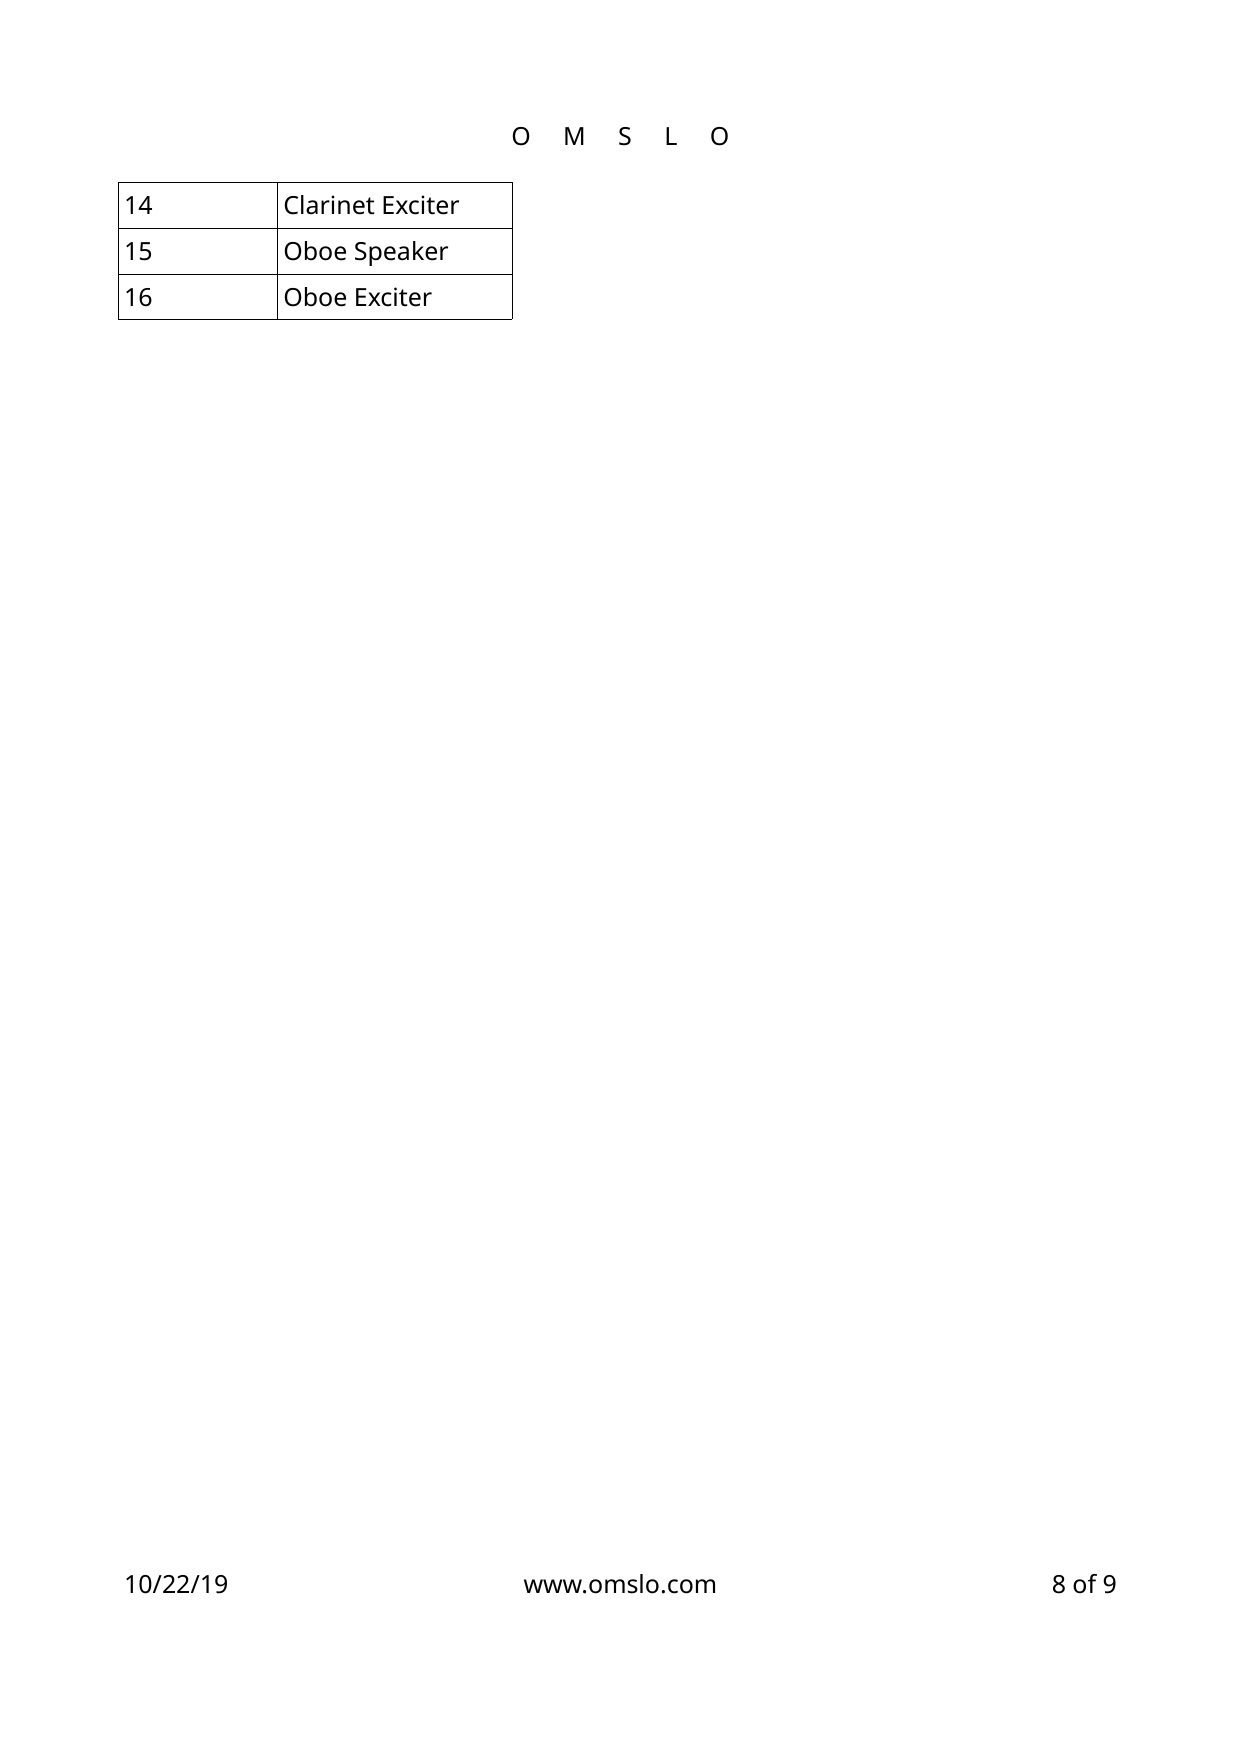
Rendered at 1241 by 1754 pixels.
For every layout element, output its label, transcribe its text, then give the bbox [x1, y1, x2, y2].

table_cell Oboe Exciter [278, 275, 512, 319]
table_cell 16 [119, 275, 277, 319]
table_cell 15 [119, 229, 277, 273]
table_cell 14 [119, 183, 277, 228]
table_cell Oboe Speaker [278, 229, 512, 273]
table_cell Clarinet Exciter [278, 183, 512, 228]
